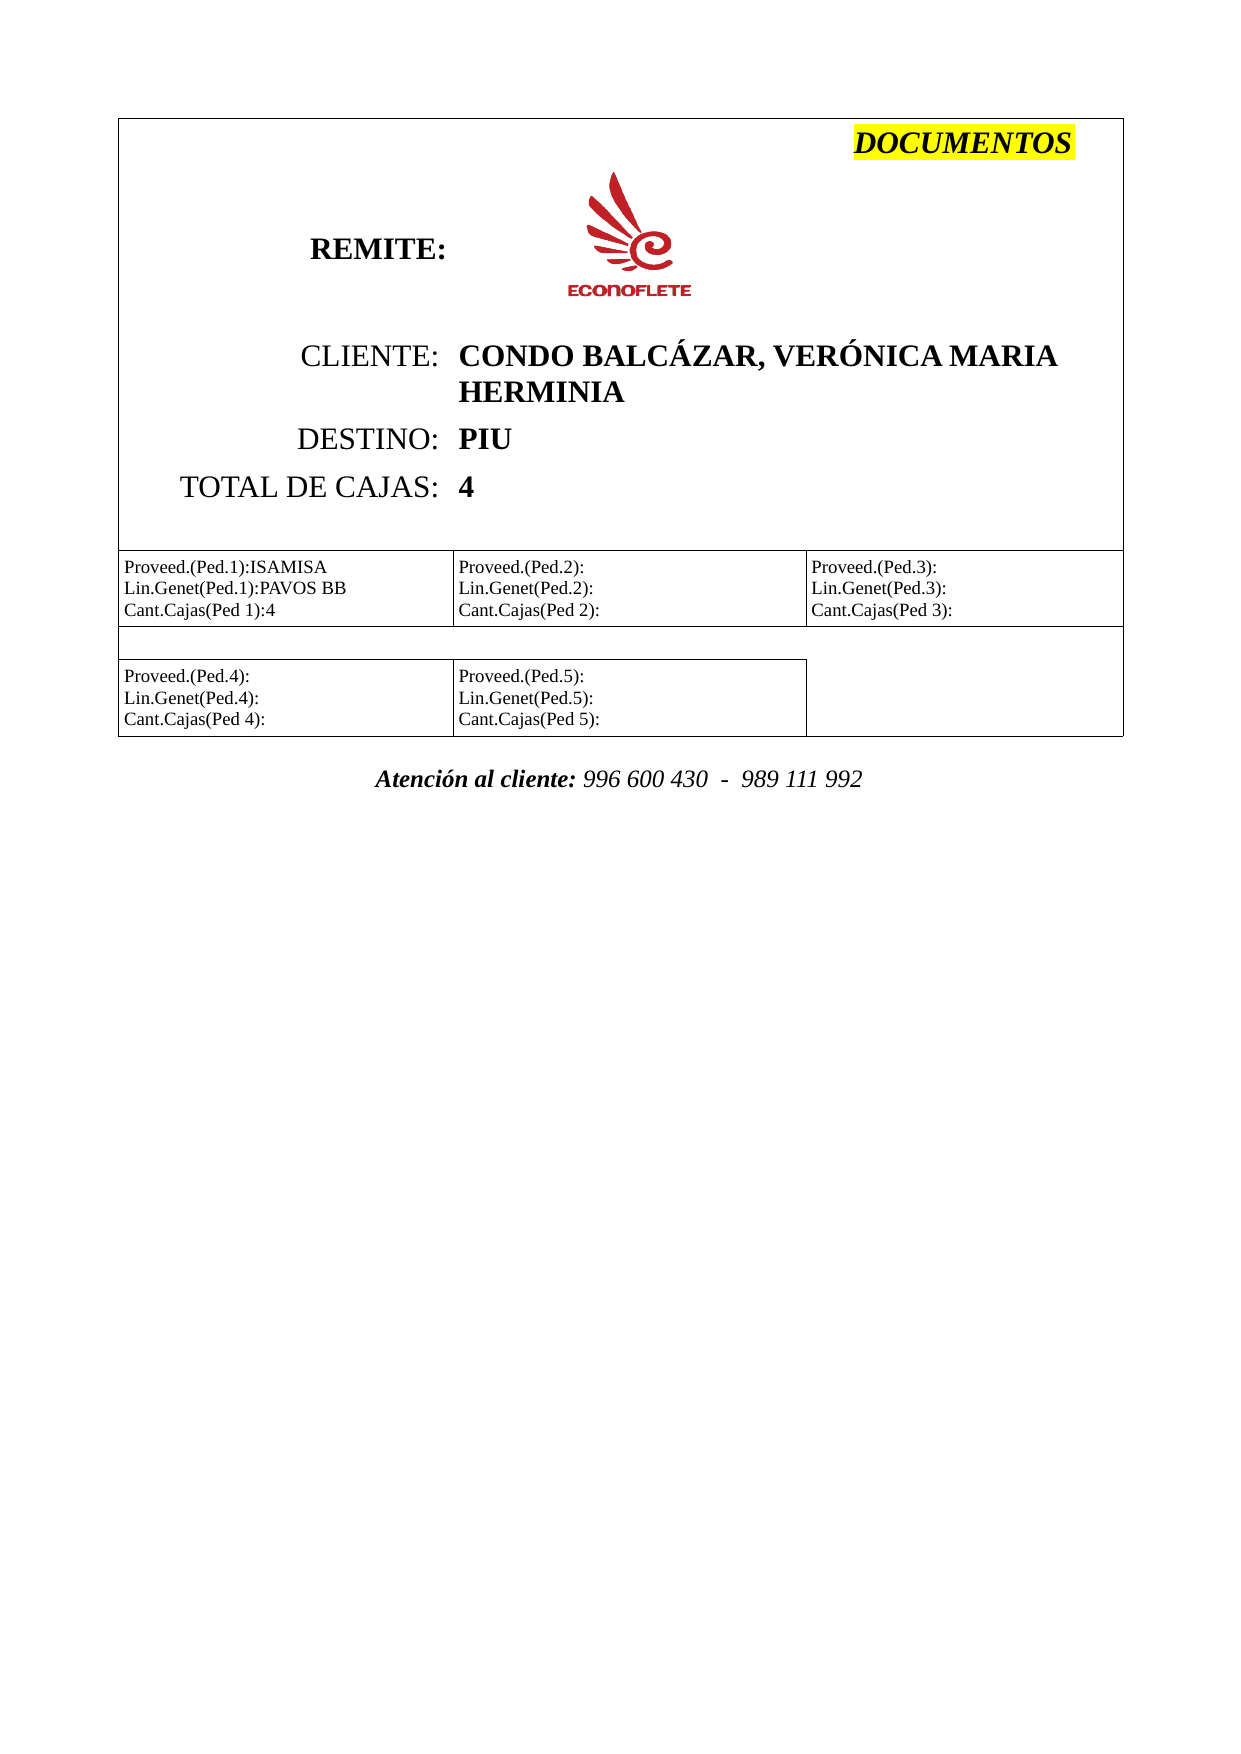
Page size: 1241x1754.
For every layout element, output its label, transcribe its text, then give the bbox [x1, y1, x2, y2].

picture [552, 171, 707, 297]
table_cell Proveed.(Ped.5): Lin.Genet(Ped.5): Cant.Cajas(Ped 5): [454, 660, 806, 736]
table_cell Proveed.(Ped.4): Lin.Genet(Ped.4): Cant.Cajas(Ped 4): [119, 660, 453, 736]
table_cell [119, 627, 453, 659]
table_cell [453, 510, 806, 550]
table_cell [806, 510, 1123, 550]
table_cell [806, 415, 1123, 462]
table_cell Proveed.(Ped.1):ISAMISA Lin.Genet(Ped.1):PAVOS BB Cant.Cajas(Ped 1):4 [119, 551, 453, 626]
table_header DOCUMENTOS [806, 119, 1123, 166]
table_cell [807, 659, 1123, 736]
table_cell [806, 166, 1123, 332]
table_cell REMITE: [119, 166, 453, 332]
table_header [119, 119, 453, 166]
table_cell Proveed.(Ped.2): Lin.Genet(Ped.2): Cant.Cajas(Ped 2): [454, 551, 806, 626]
table_cell Proveed.(Ped.3): Lin.Genet(Ped.3): Cant.Cajas(Ped 3): [807, 551, 1123, 626]
table_cell [453, 627, 806, 659]
table_header [453, 119, 806, 166]
table_cell TOTAL DE CAJAS: [119, 462, 453, 510]
table_cell 4 [453, 462, 1123, 510]
table_cell CLIENTE: [119, 332, 453, 415]
table_cell [453, 166, 806, 332]
table_cell CONDO BALCÁZAR, VERÓNICA MARIA HERMINIA [453, 332, 1123, 415]
table_cell PIU [453, 415, 806, 462]
table_cell DESTINO: [119, 415, 453, 462]
table_cell [806, 627, 1123, 659]
text Atención al cliente: 996 600 430 - 989 111 992 [118, 764, 1122, 793]
table_cell [119, 510, 453, 550]
